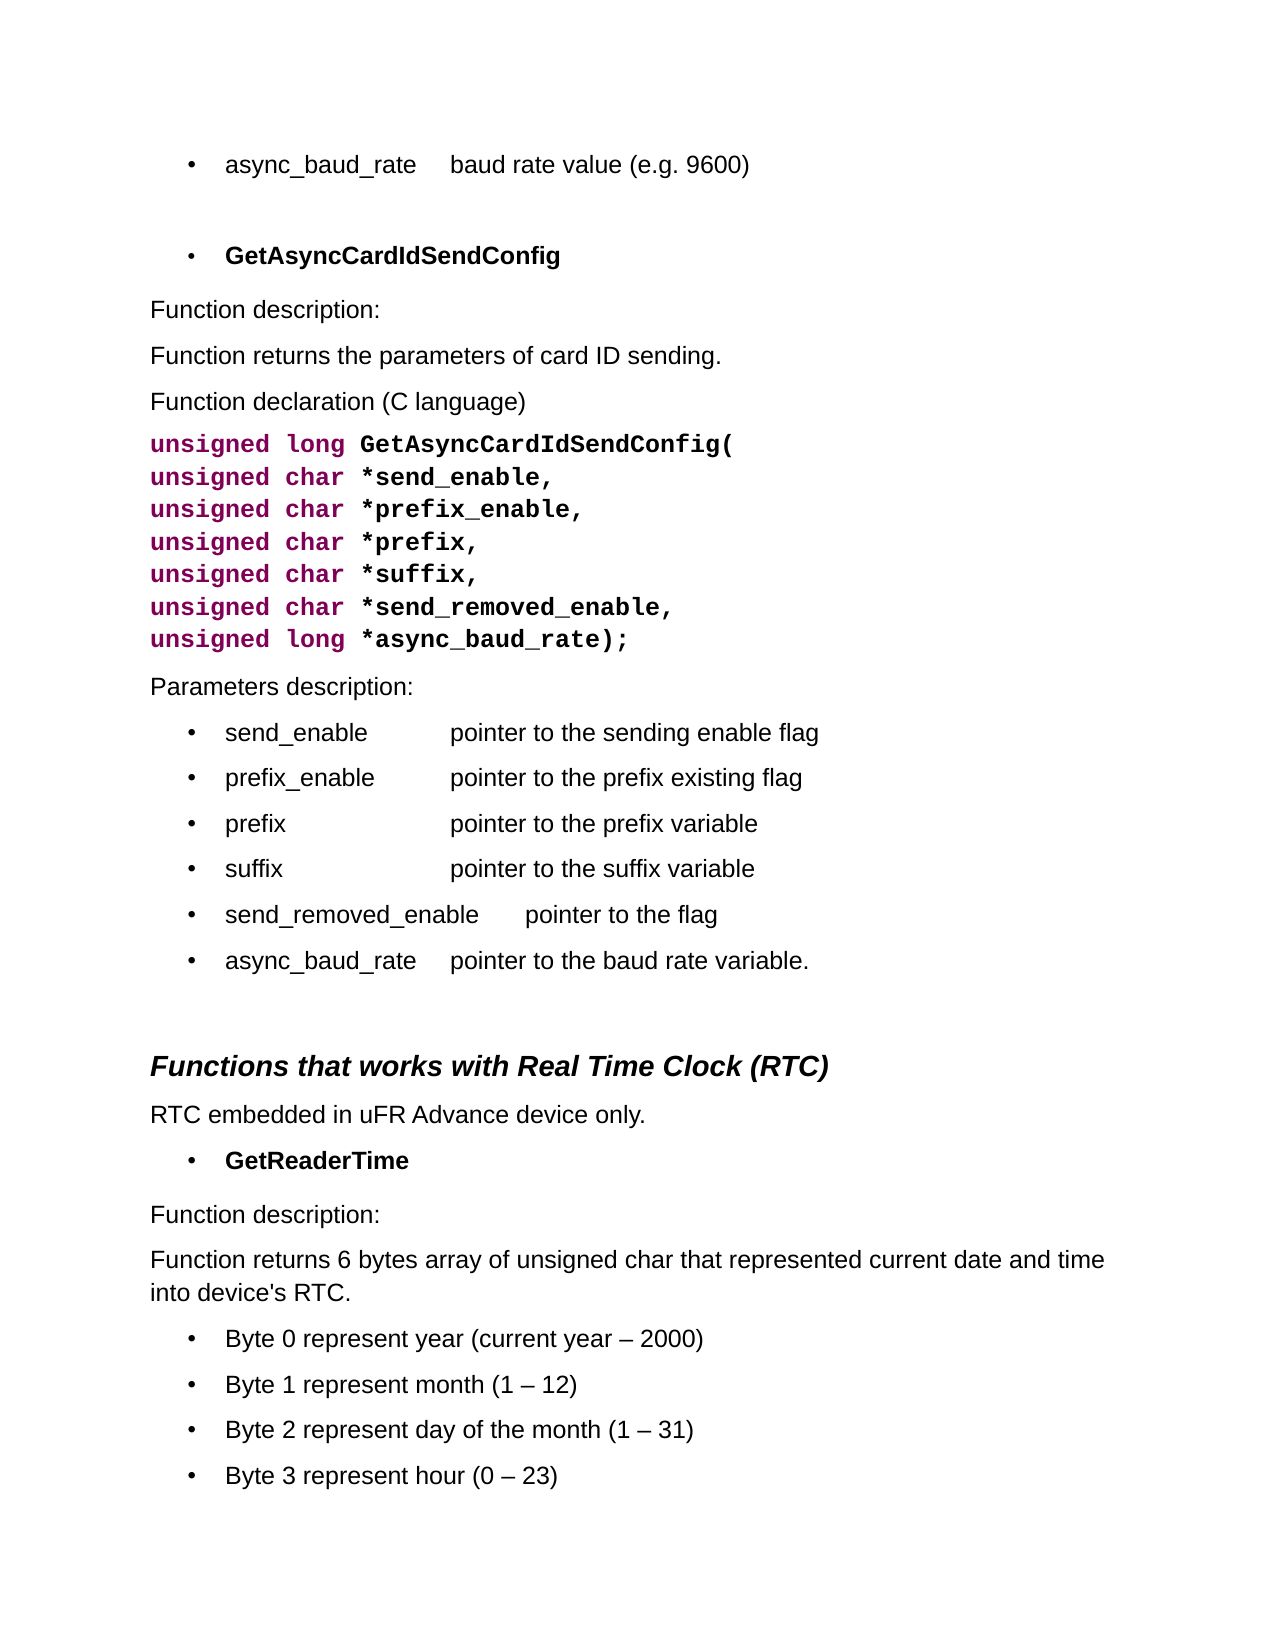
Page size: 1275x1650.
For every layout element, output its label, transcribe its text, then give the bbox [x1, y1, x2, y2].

text unsigned long GetAsyncCardIdSendConfig( unsigned char *send_enable, unsigned char *prefix_enable, unsigned char *prefix, unsigned char *suffix, unsigned char *send_removed_enable, unsigned long *async_baud_rate); [150, 432, 1125, 655]
text Function description: [150, 1200, 1125, 1229]
list async_baud_rate baud rate value (e.g. 9600) [187, 150, 1125, 179]
list async_baud_rate pointer to the baud rate variable. [187, 946, 1125, 974]
list Byte 2 represent day of the month (1 – 31) [187, 1415, 1125, 1444]
list Byte 1 represent month (1 – 12) [187, 1369, 1125, 1398]
subtitle Functions that works with Real Time Clock (RTC) [150, 1049, 1125, 1083]
text RTC embedded in uFR Advance device only. [150, 1100, 1125, 1129]
list suffix pointer to the suffix variable [187, 854, 1125, 883]
text Function description: [150, 296, 1125, 324]
list prefix_enable pointer to the prefix existing flag [187, 763, 1125, 792]
list Byte 0 represent year (current year – 2000) [187, 1324, 1125, 1353]
text Function returns 6 bytes array of unsigned char that represented current date and time into device's RTC. [150, 1245, 1125, 1307]
list prefix pointer to the prefix variable [187, 809, 1125, 838]
list GetAsyncCardIdSendConfig [187, 241, 1125, 270]
text Function declaration (C language) [150, 387, 1125, 415]
list Byte 3 represent hour (0 – 23) [187, 1461, 1125, 1490]
list send_enable pointer to the sending enable flag [187, 718, 1125, 746]
text Parameters description: [150, 672, 1125, 701]
list GetReaderTime [187, 1146, 1125, 1175]
list send_removed_enable pointer to the flag [187, 900, 1125, 929]
text Function returns the parameters of card ID sending. [150, 341, 1125, 370]
